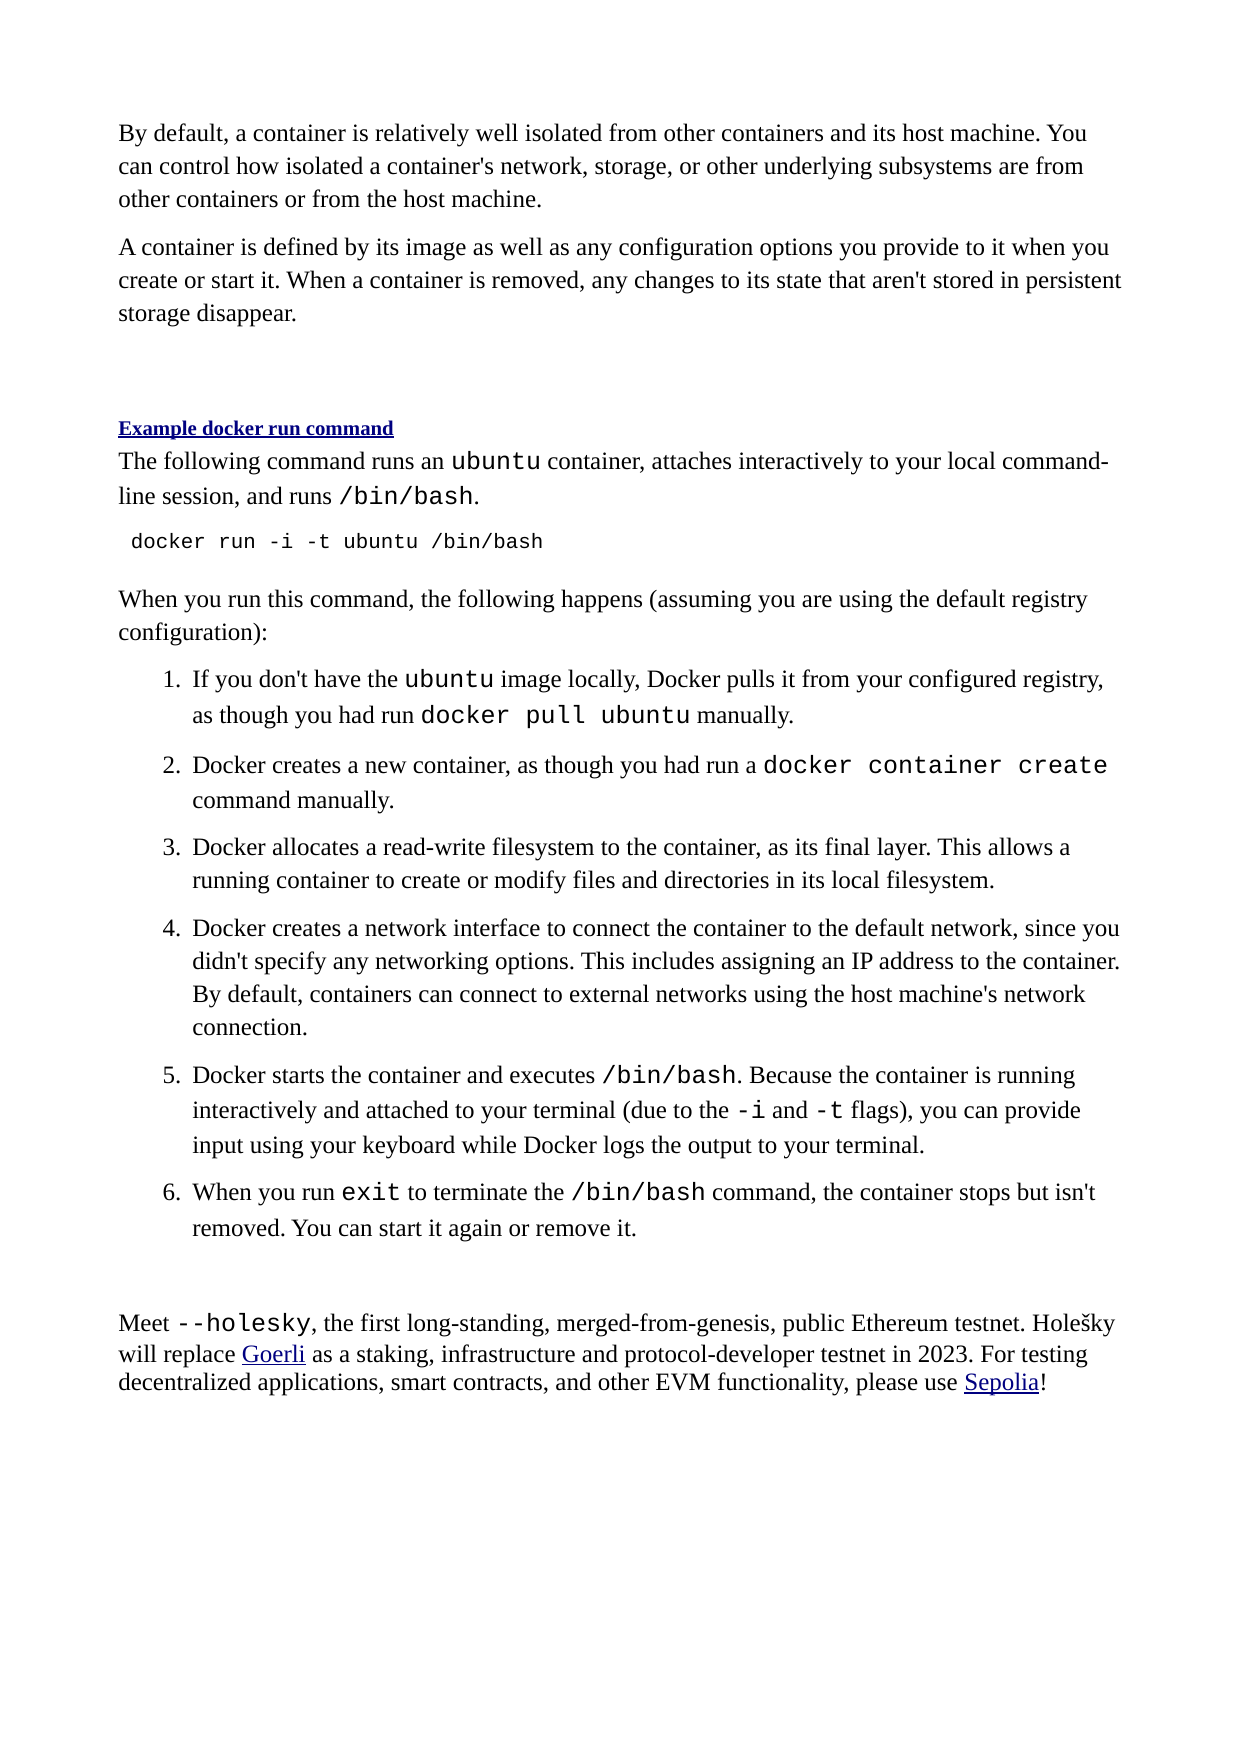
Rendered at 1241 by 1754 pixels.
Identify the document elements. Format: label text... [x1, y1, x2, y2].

subtitle Example docker run command [118, 415, 1122, 439]
list Docker creates a new container, as though you had run a docker container create command manually. [162, 750, 1122, 813]
text Meet --holesky, the first long-standing, merged-from-genesis, public Ethereum testnet. Holešky will replace Goerli as a staking, infrastructure and protocol-developer testnet in 2023. For testing decentralized applications, smart contracts, and other EVM functionality, please use Sepolia! [118, 1308, 1122, 1396]
list Docker allocates a read-write filesystem to the container, as its final layer. This allows a running container to create or modify files and directories in its local filesystem. [162, 832, 1122, 894]
text docker run -i -t ubuntu /bin/bash [118, 531, 1122, 554]
list Docker creates a network interface to connect the container to the default network, since you didn't specify any networking options. This includes assigning an IP address to the container. By default, containers can connect to external networks using the host machine's network connection. [162, 913, 1122, 1041]
list If you don't have the ubuntu image locally, Docker pulls it from your configured registry, as though you had run docker pull ubuntu manually. [162, 664, 1122, 731]
text A container is defined by its image as well as any configuration options you provide to it when you create or start it. When a container is removed, any changes to its state that aren't stored in persistent storage disappear. [118, 232, 1122, 327]
text When you run this command, the following happens (assuming you are using the default registry configuration): [118, 584, 1122, 646]
text The following command runs an ubuntu container, attaches interactively to your local command-line session, and runs /bin/bash. [118, 446, 1122, 512]
list Docker starts the container and executes /bin/bash. Because the container is running interactively and attached to your terminal (due to the -i and -t flags), you can provide input using your keyboard while Docker logs the output to your terminal. [162, 1060, 1122, 1159]
text By default, a container is relatively well isolated from other containers and its host machine. You can control how isolated a container's network, storage, or other underlying subsystems are from other containers or from the host machine. [118, 118, 1122, 213]
list When you run exit to terminate the /bin/bash command, the container stops but isn't removed. You can start it again or remove it. [162, 1177, 1122, 1241]
